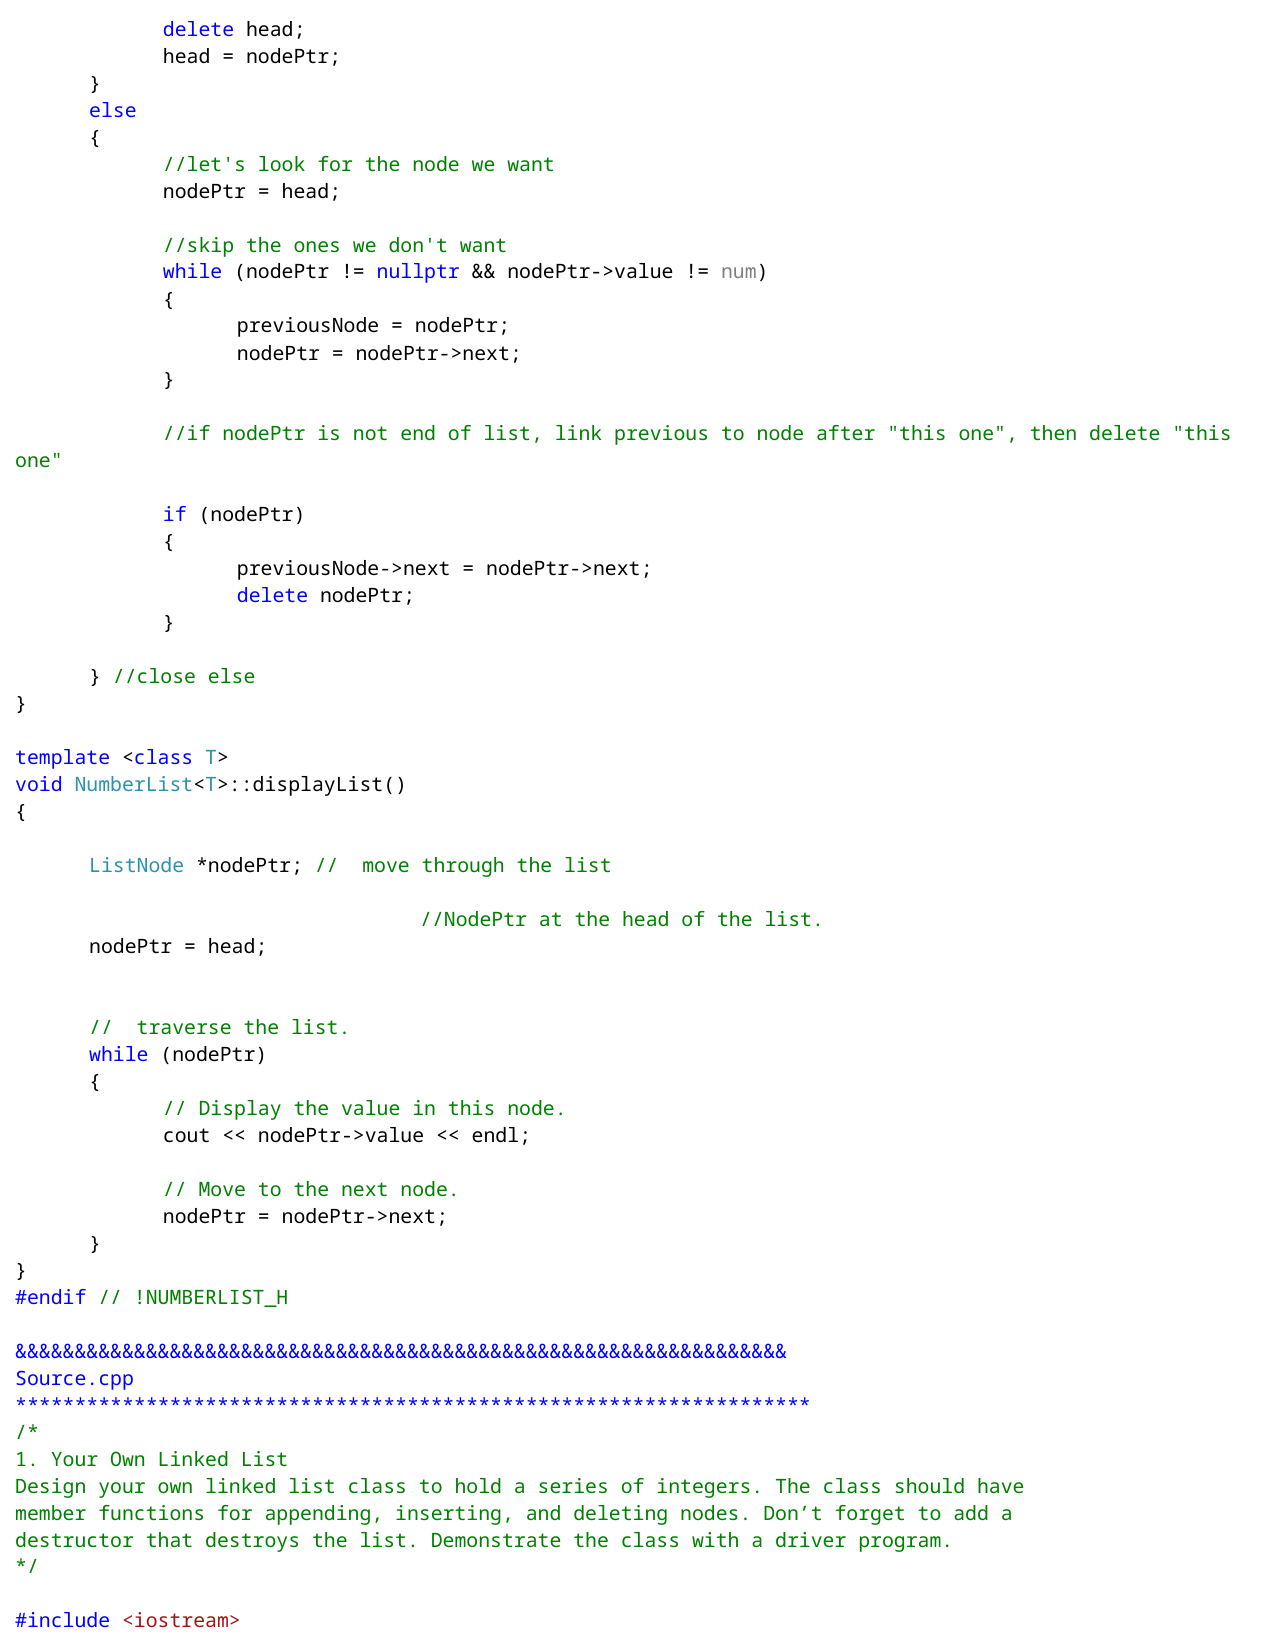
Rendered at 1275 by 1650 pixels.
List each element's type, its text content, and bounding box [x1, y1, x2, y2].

text } [15, 1229, 1260, 1256]
text // traverse the list. [15, 1013, 1260, 1040]
text while (nodePtr != nullptr && nodePtr->value != num) [15, 258, 1260, 285]
text nodePtr = nodePtr->next; [15, 339, 1260, 366]
text else [15, 96, 1260, 123]
text #include <iostream> [15, 1607, 1260, 1634]
text */ [15, 1553, 1260, 1580]
text } [15, 69, 1260, 96]
text member functions for appending, inserting, and deleting nodes. Don’t forget to add a [15, 1499, 1260, 1526]
text /* [15, 1418, 1260, 1445]
text nodePtr = head; [15, 177, 1260, 204]
text cout << nodePtr->value << endl; [15, 1121, 1260, 1148]
text { [15, 528, 1260, 554]
text nodePtr = nodePtr->next; [15, 1202, 1260, 1229]
text } //close else [15, 662, 1260, 689]
text { [15, 1067, 1260, 1094]
text destructor that destroys the list. Demonstrate the class with a driver program. [15, 1526, 1260, 1553]
text //let's look for the node we want [15, 150, 1260, 177]
text { [15, 797, 1260, 824]
text { [15, 285, 1260, 312]
text while (nodePtr) [15, 1040, 1260, 1067]
text &&&&&&&&&&&&&&&&&&&&&&&&&&&&&&&&&&&&&&&&&&&&&&&&&&&&&&&&&&&&&&&&& [15, 1337, 1260, 1364]
text } [15, 689, 1260, 716]
text { [15, 123, 1260, 150]
text ******************************************************************* [15, 1391, 1260, 1418]
text void NumberList<T>::displayList() [15, 770, 1260, 797]
text //skip the ones we don't want [15, 231, 1260, 258]
text } [15, 608, 1260, 636]
text delete head; [15, 15, 1260, 42]
text } [15, 366, 1260, 393]
text nodePtr = head; [15, 932, 1260, 959]
text ListNode *nodePtr; // move through the list [15, 851, 1260, 878]
text #endif // !NUMBERLIST_H [15, 1283, 1260, 1310]
text // Move to the next node. [15, 1175, 1260, 1202]
text Source.cpp [15, 1364, 1260, 1391]
text 1. Your Own Linked List [15, 1445, 1260, 1472]
text delete nodePtr; [15, 582, 1260, 608]
text if (nodePtr) [15, 501, 1260, 528]
text // Display the value in this node. [15, 1094, 1260, 1121]
text //if nodePtr is not end of list, link previous to node after "this one", then delete "this one" [15, 420, 1260, 474]
text Design your own linked list class to hold a series of integers. The class should have [15, 1472, 1260, 1499]
text } [15, 1256, 1260, 1283]
text previousNode->next = nodePtr->next; [15, 554, 1260, 582]
text //NodePtr at the head of the list. [15, 905, 1260, 932]
text head = nodePtr; [15, 42, 1260, 69]
text previousNode = nodePtr; [15, 312, 1260, 339]
text template <class T> [15, 743, 1260, 770]
